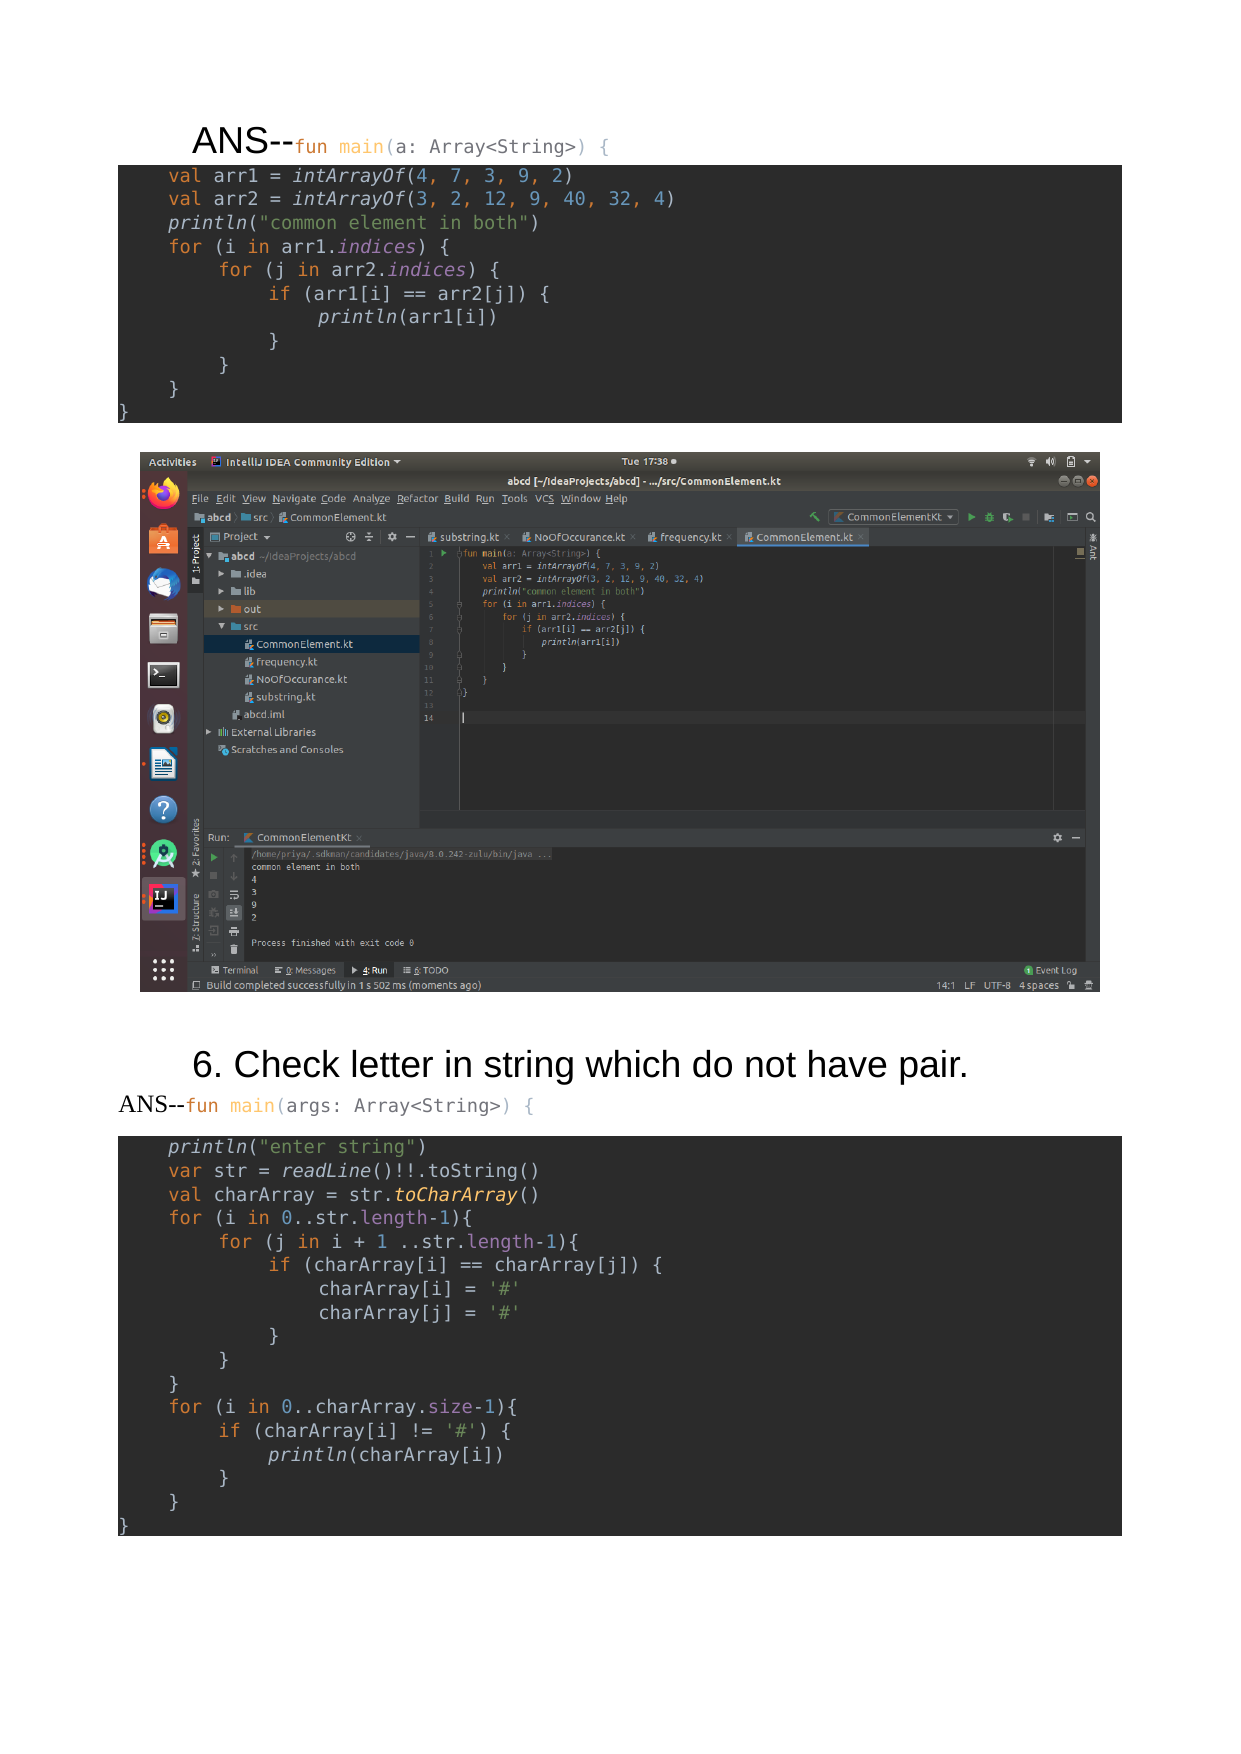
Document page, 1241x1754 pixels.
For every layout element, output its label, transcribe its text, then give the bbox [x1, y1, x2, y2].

text val arr2 = intArrayOf(3, 2, 12, 9, 40, 32, 4) [118, 188, 1122, 212]
text } [118, 1325, 1122, 1349]
text for (i in 0..str.length-1){ [118, 1207, 1122, 1231]
text println(arr1[i]) [118, 307, 1122, 330]
text } [118, 401, 1122, 423]
text for (i in 0..charArray.size-1){ [118, 1396, 1122, 1420]
text } [118, 1467, 1122, 1491]
list 6. Check letter in string which do not have pair. [162, 1042, 1122, 1085]
text println("enter string") [118, 1136, 1122, 1160]
text println("common element in both") [118, 212, 1122, 236]
text for (j in i + 1 ..str.length-1){ [118, 1231, 1122, 1254]
text } [118, 330, 1122, 354]
text var str = readLine()!!.toString() [118, 1160, 1122, 1183]
text } [118, 1373, 1122, 1396]
text if (arr1[i] == arr2[j]) { [118, 283, 1122, 307]
text } [118, 354, 1122, 377]
text for (j in arr2.indices) { [118, 259, 1122, 283]
list ANS--fun main(a: Array<String>) { [162, 118, 1122, 161]
text println(charArray[i]) [118, 1444, 1122, 1467]
text for (i in arr1.indices) { [118, 236, 1122, 259]
picture [140, 452, 1100, 992]
text val charArray = str.toCharArray() [118, 1183, 1122, 1207]
text } [118, 1514, 1122, 1536]
text charArray[j] = '#' [118, 1302, 1122, 1325]
text ANS--fun main(args: Array<String>) { [118, 1089, 1122, 1117]
text charArray[i] = '#' [118, 1278, 1122, 1302]
text } [118, 377, 1122, 401]
text } [118, 1491, 1122, 1514]
text } [118, 1349, 1122, 1373]
text if (charArray[i] == charArray[j]) { [118, 1254, 1122, 1278]
text if (charArray[i] != '#') { [118, 1420, 1122, 1444]
text val arr1 = intArrayOf(4, 7, 3, 9, 2) [118, 165, 1122, 188]
